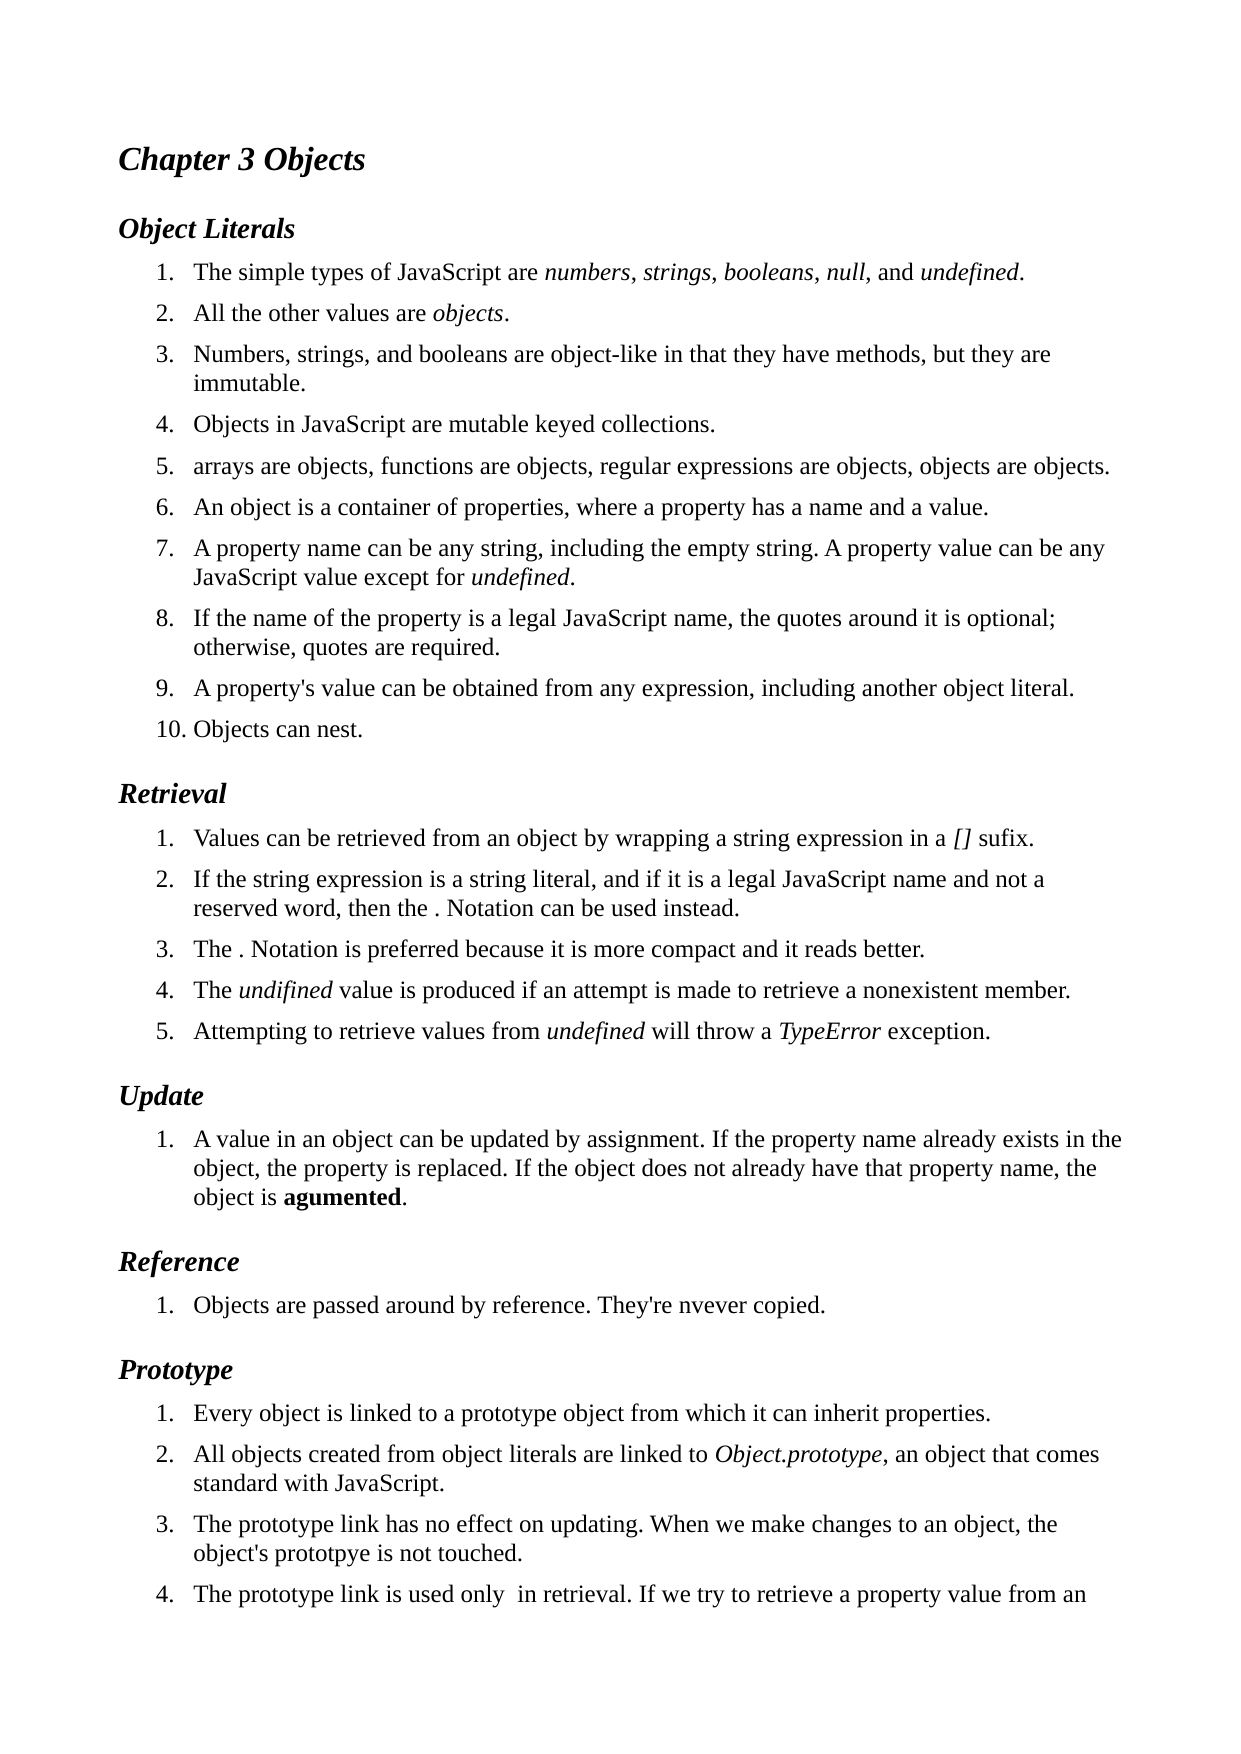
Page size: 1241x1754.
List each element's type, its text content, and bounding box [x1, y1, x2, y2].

list The undifined value is produced if an attempt is made to retrieve a nonexistent member. [156, 975, 1122, 1004]
subtitle Chapter 3 Objects [118, 139, 1122, 178]
list If the name of the property is a legal JavaScript name, the quotes around it is optional; otherwise, quotes are required. [156, 603, 1122, 661]
subtitle Update [118, 1078, 1122, 1112]
list An object is a container of properties, where a property has a name and a value. [156, 492, 1122, 521]
list All the other values are objects. [156, 298, 1122, 327]
list Objects in JavaScript are mutable keyed collections. [156, 409, 1122, 438]
list The prototype link is used only in retrieval. If we try to retrieve a property value from an [156, 1579, 1122, 1608]
list Objects are passed around by reference. They're nvever copied. [156, 1290, 1122, 1319]
list A property name can be any string, including the empty string. A property value can be any JavaScript value except for undefined. [156, 533, 1122, 591]
list If the string expression is a string literal, and if it is a legal JavaScript name and not a reserved word, then the . Notation can be used instead. [156, 864, 1122, 921]
list arrays are objects, functions are objects, regular expressions are objects, objects are objects. [156, 451, 1122, 479]
subtitle Retrieval [118, 777, 1122, 810]
list The . Notation is preferred because it is more compact and it reads better. [156, 934, 1122, 963]
subtitle Reference [118, 1244, 1122, 1278]
list Attempting to retrieve values from undefined will throw a TypeError exception. [156, 1016, 1122, 1045]
list All objects created from object literals are linked to Object.prototype, an object that comes standard with JavaScript. [156, 1439, 1122, 1497]
list A value in an object can be updated by assignment. If the property name already exists in the object, the property is replaced. If the object does not already have that property name, the object is agumented. [156, 1124, 1122, 1211]
list Numbers, strings, and booleans are object-like in that they have methods, but they are immutable. [156, 339, 1122, 397]
list The simple types of JavaScript are numbers, strings, booleans, null, and undefined. [156, 257, 1122, 286]
list A property's value can be obtained from any expression, including another object literal. [156, 673, 1122, 702]
list Values can be retrieved from an object by wrapping a string expression in a [] sufix. [156, 823, 1122, 851]
list Every object is linked to a prototype object from which it can inherit properties. [156, 1398, 1122, 1427]
list The prototype link has no effect on updating. When we make changes to an object, the object's prototpye is not touched. [156, 1509, 1122, 1567]
subtitle Object Literals [118, 211, 1122, 244]
list Objects can nest. [156, 714, 1122, 743]
subtitle Prototype [118, 1352, 1122, 1386]
